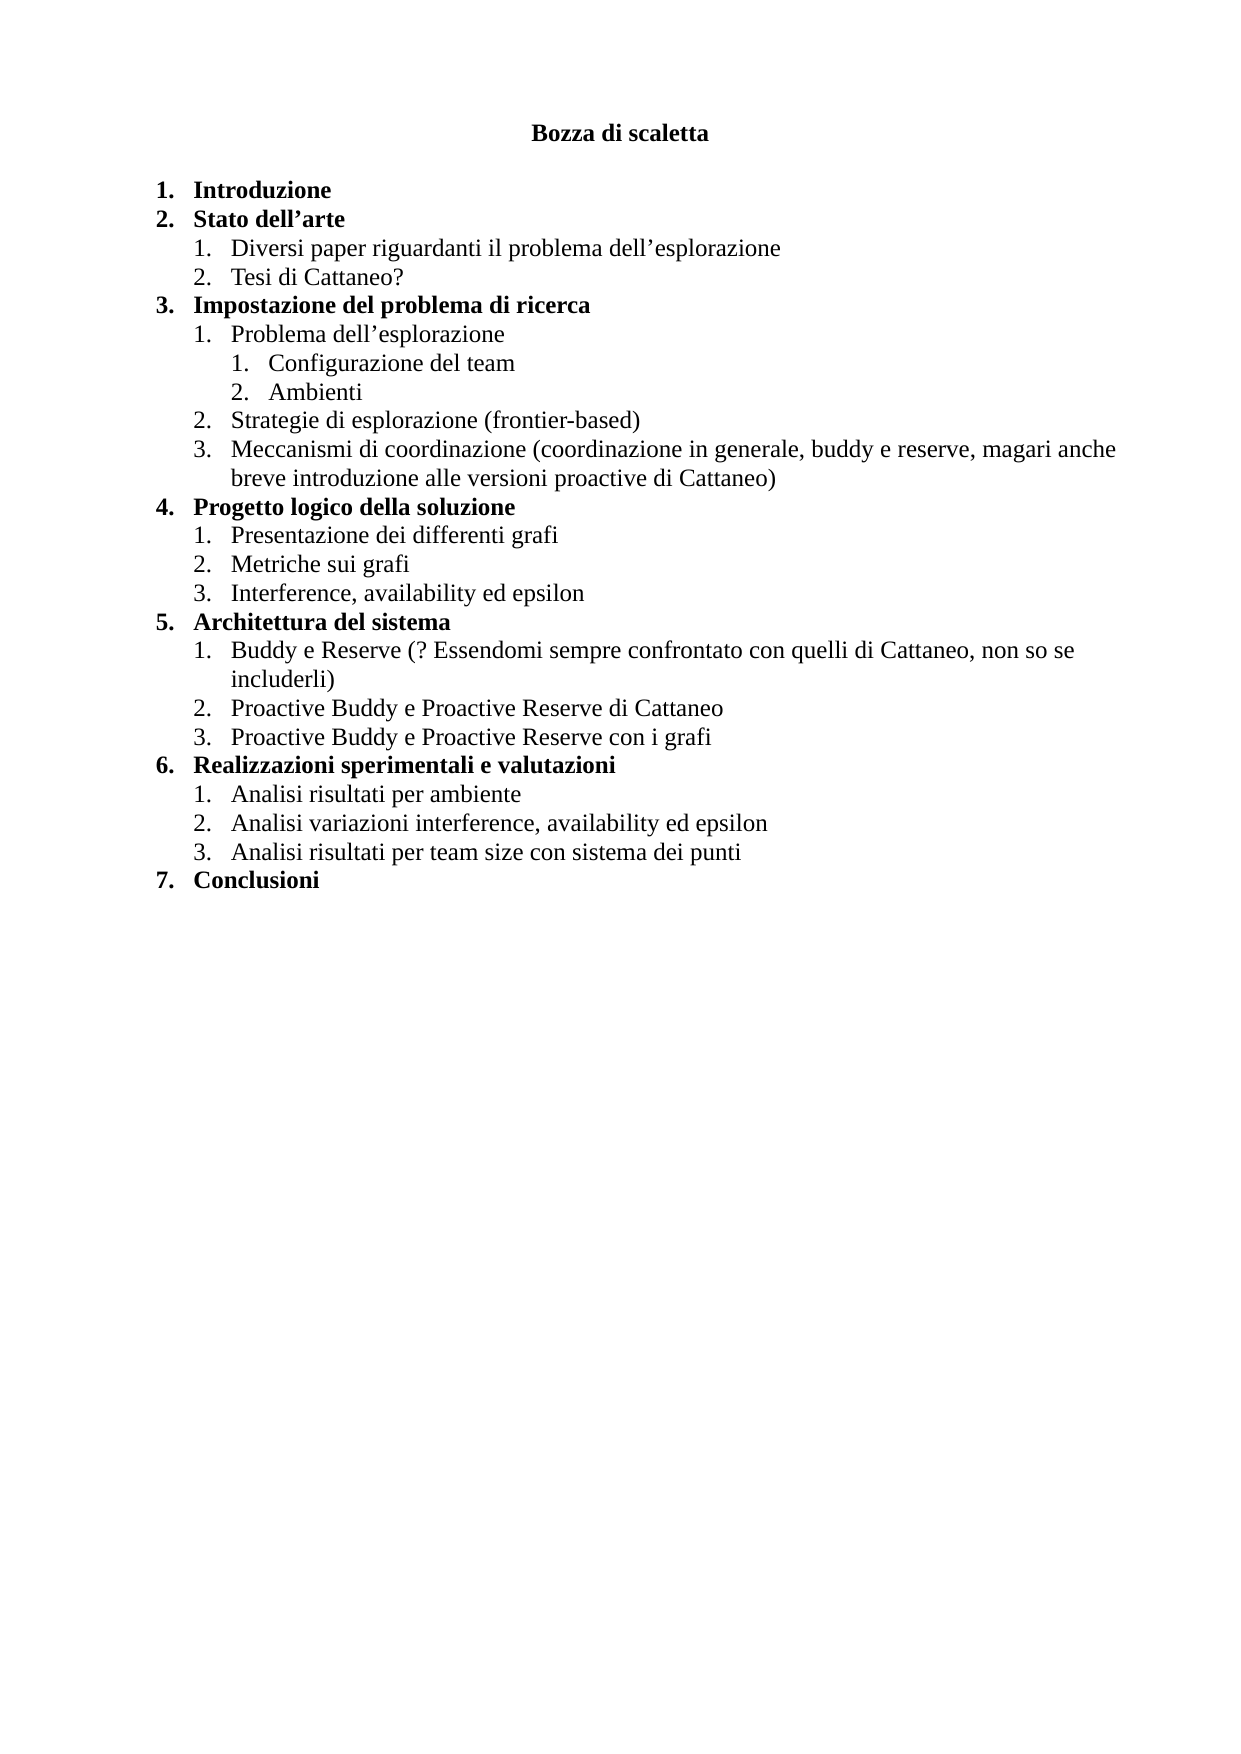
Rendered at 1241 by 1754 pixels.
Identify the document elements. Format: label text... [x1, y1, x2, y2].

list Ambienti [231, 377, 1122, 406]
list Analisi variazioni interference, availability ed epsilon [193, 808, 1122, 837]
list Stato dell’arte [156, 204, 1122, 233]
list Analisi risultati per team size con sistema dei punti [193, 837, 1122, 866]
list Interference, availability ed epsilon [193, 578, 1122, 607]
list Presentazione dei differenti grafi [193, 521, 1122, 549]
list Buddy e Reserve (? Essendomi sempre confrontato con quelli di Cattaneo, non so se includerli) [193, 636, 1122, 693]
list Strategie di esplorazione (frontier-based) [193, 406, 1122, 434]
list Tesi di Cattaneo? [193, 262, 1122, 291]
list Configurazione del team [231, 348, 1122, 377]
list Proactive Buddy e Proactive Reserve con i grafi [193, 722, 1122, 751]
list Progetto logico della soluzione [156, 492, 1122, 521]
list Realizzazioni sperimentali e valutazioni [156, 751, 1122, 779]
list Analisi risultati per ambiente [193, 779, 1122, 808]
list Architettura del sistema [156, 607, 1122, 636]
list Problema dell’esplorazione [193, 319, 1122, 348]
text Bozza di scaletta [118, 118, 1122, 147]
list Metriche sui grafi [193, 549, 1122, 578]
list Meccanismi di coordinazione (coordinazione in generale, buddy e reserve, magari anche breve introduzione alle versioni proactive di Cattaneo) [193, 434, 1122, 492]
list Conclusioni [156, 866, 1122, 894]
list Diversi paper riguardanti il problema dell’esplorazione [193, 233, 1122, 262]
list Introduzione [156, 176, 1122, 204]
list Proactive Buddy e Proactive Reserve di Cattaneo [193, 693, 1122, 722]
list Impostazione del problema di ricerca [156, 291, 1122, 319]
